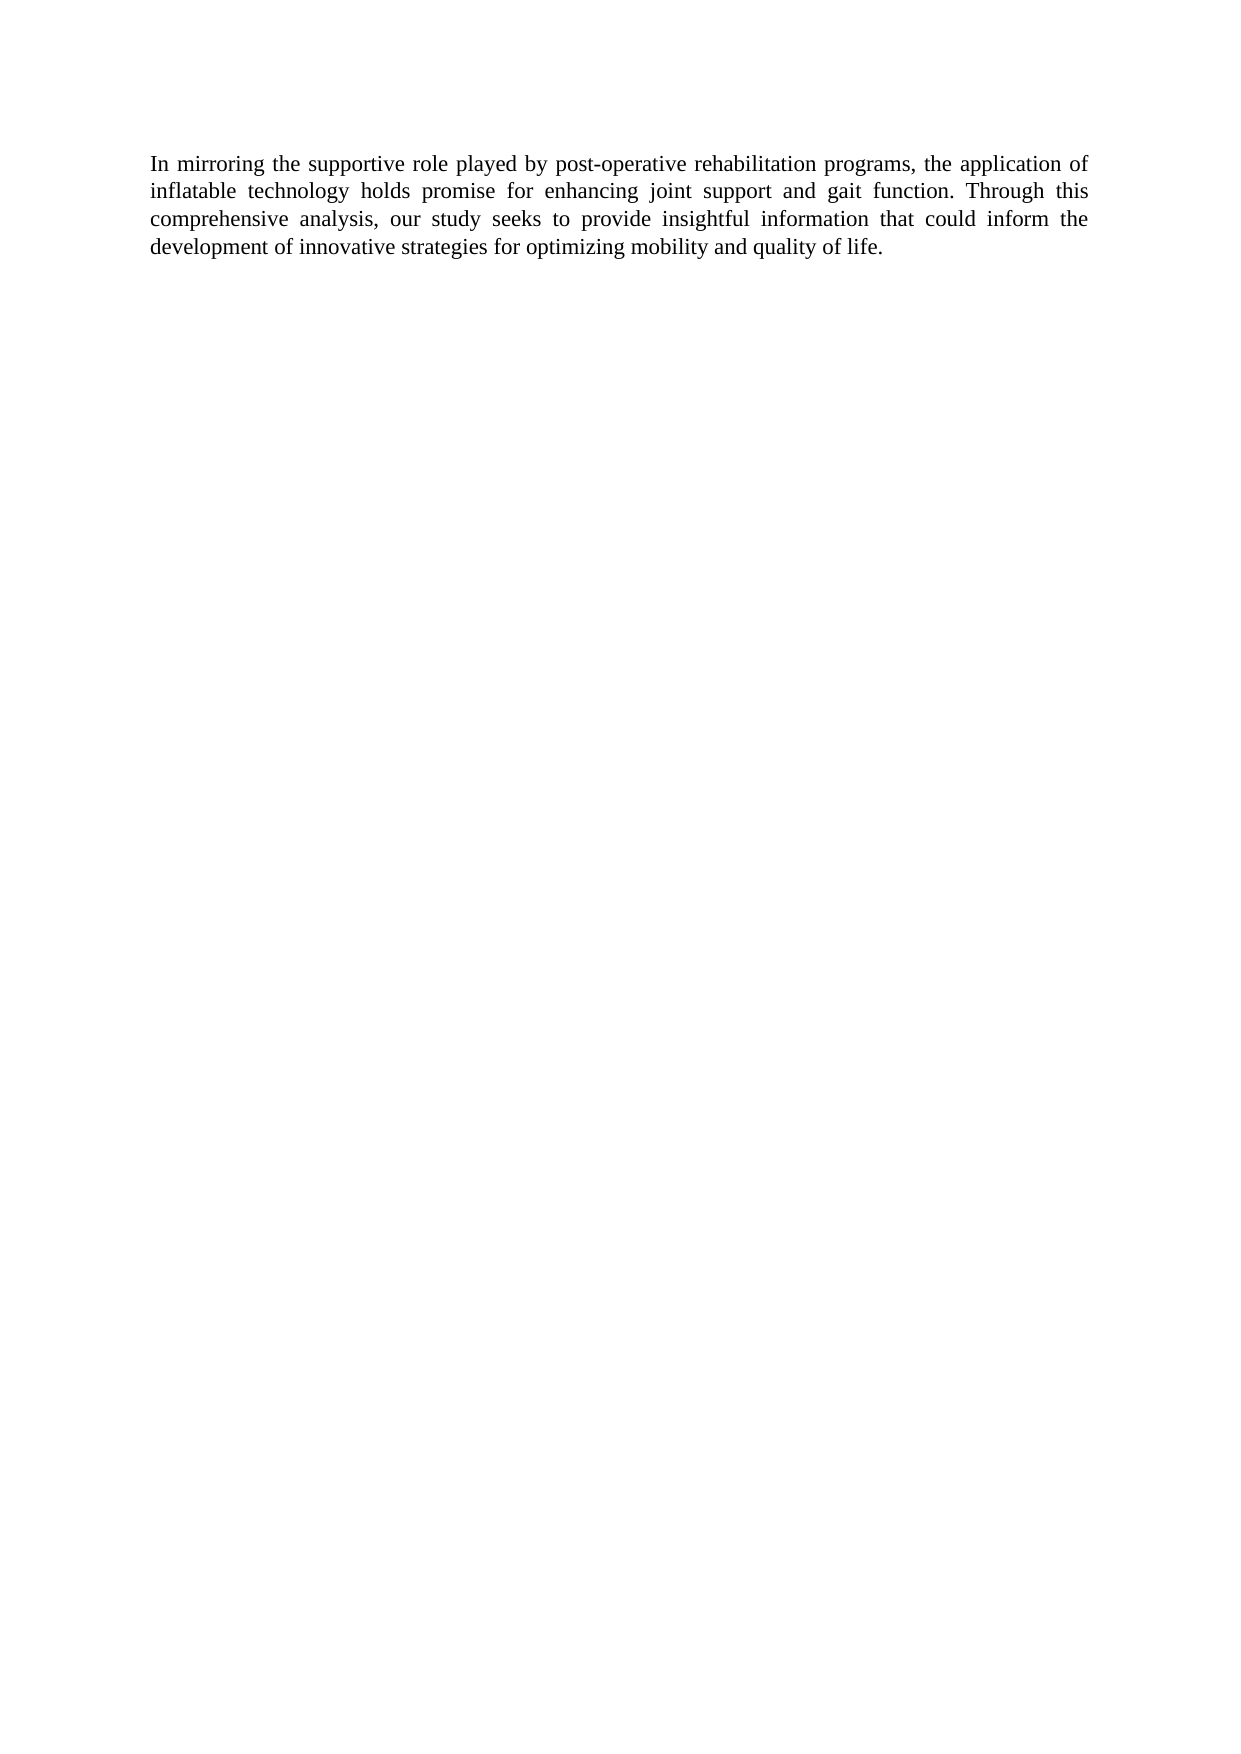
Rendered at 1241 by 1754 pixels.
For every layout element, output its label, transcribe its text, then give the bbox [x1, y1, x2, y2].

text In mirroring the supportive role played by post-operative rehabilitation programs, the application of inflatable technology holds promise for enhancing joint support and gait function. Through this comprehensive analysis, our study seeks to provide insightful information that could inform the development of innovative strategies for optimizing mobility and quality of life. [150, 150, 1090, 259]
